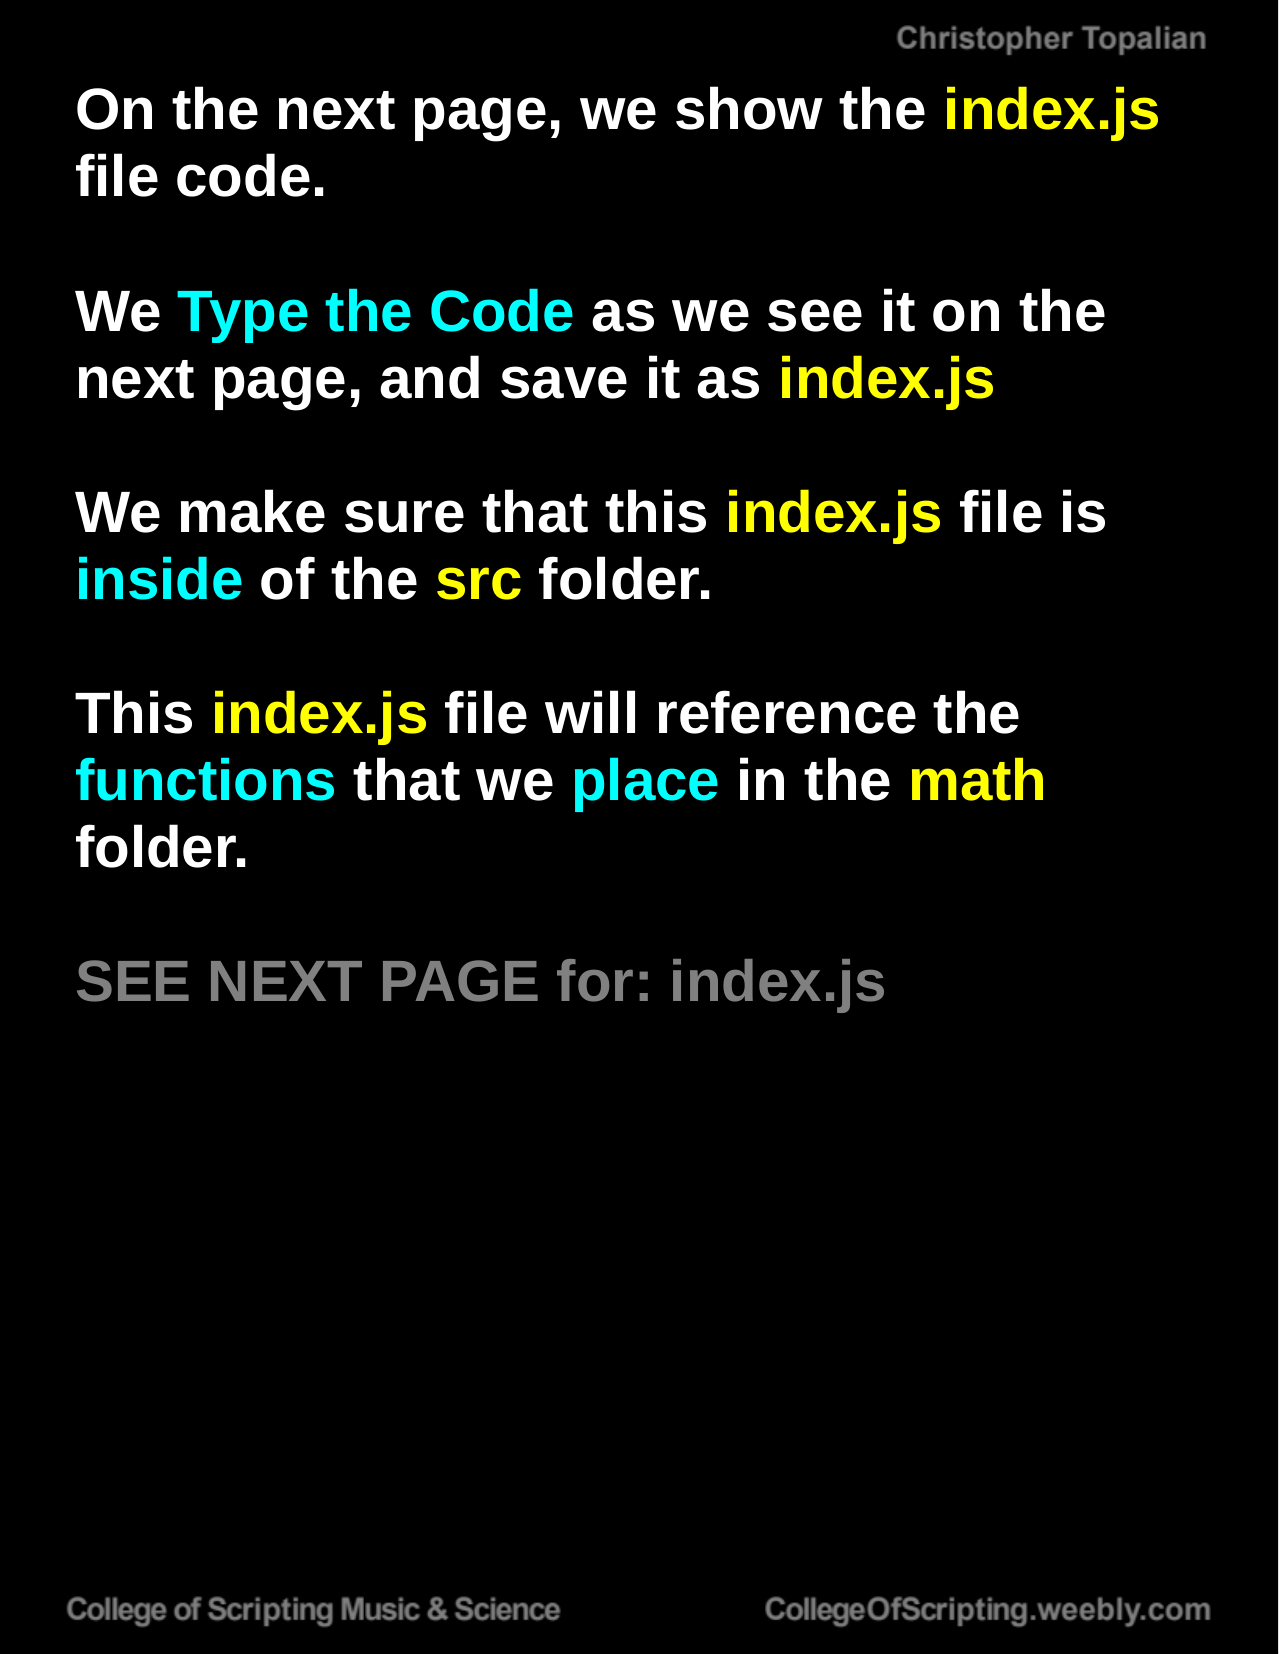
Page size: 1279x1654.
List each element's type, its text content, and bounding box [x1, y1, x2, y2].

text We make sure that this index.js file is inside of the src folder. [75, 477, 1203, 612]
text SEE NEXT PAGE for: index.js [75, 947, 1203, 1014]
text We Type the Code as we see it on the next page, and save it as index.js [75, 276, 1203, 410]
text This index.js file will reference the functions that we place in the math folder. [75, 679, 1203, 880]
text On the next page, we show the index.js file code. [75, 75, 1203, 209]
